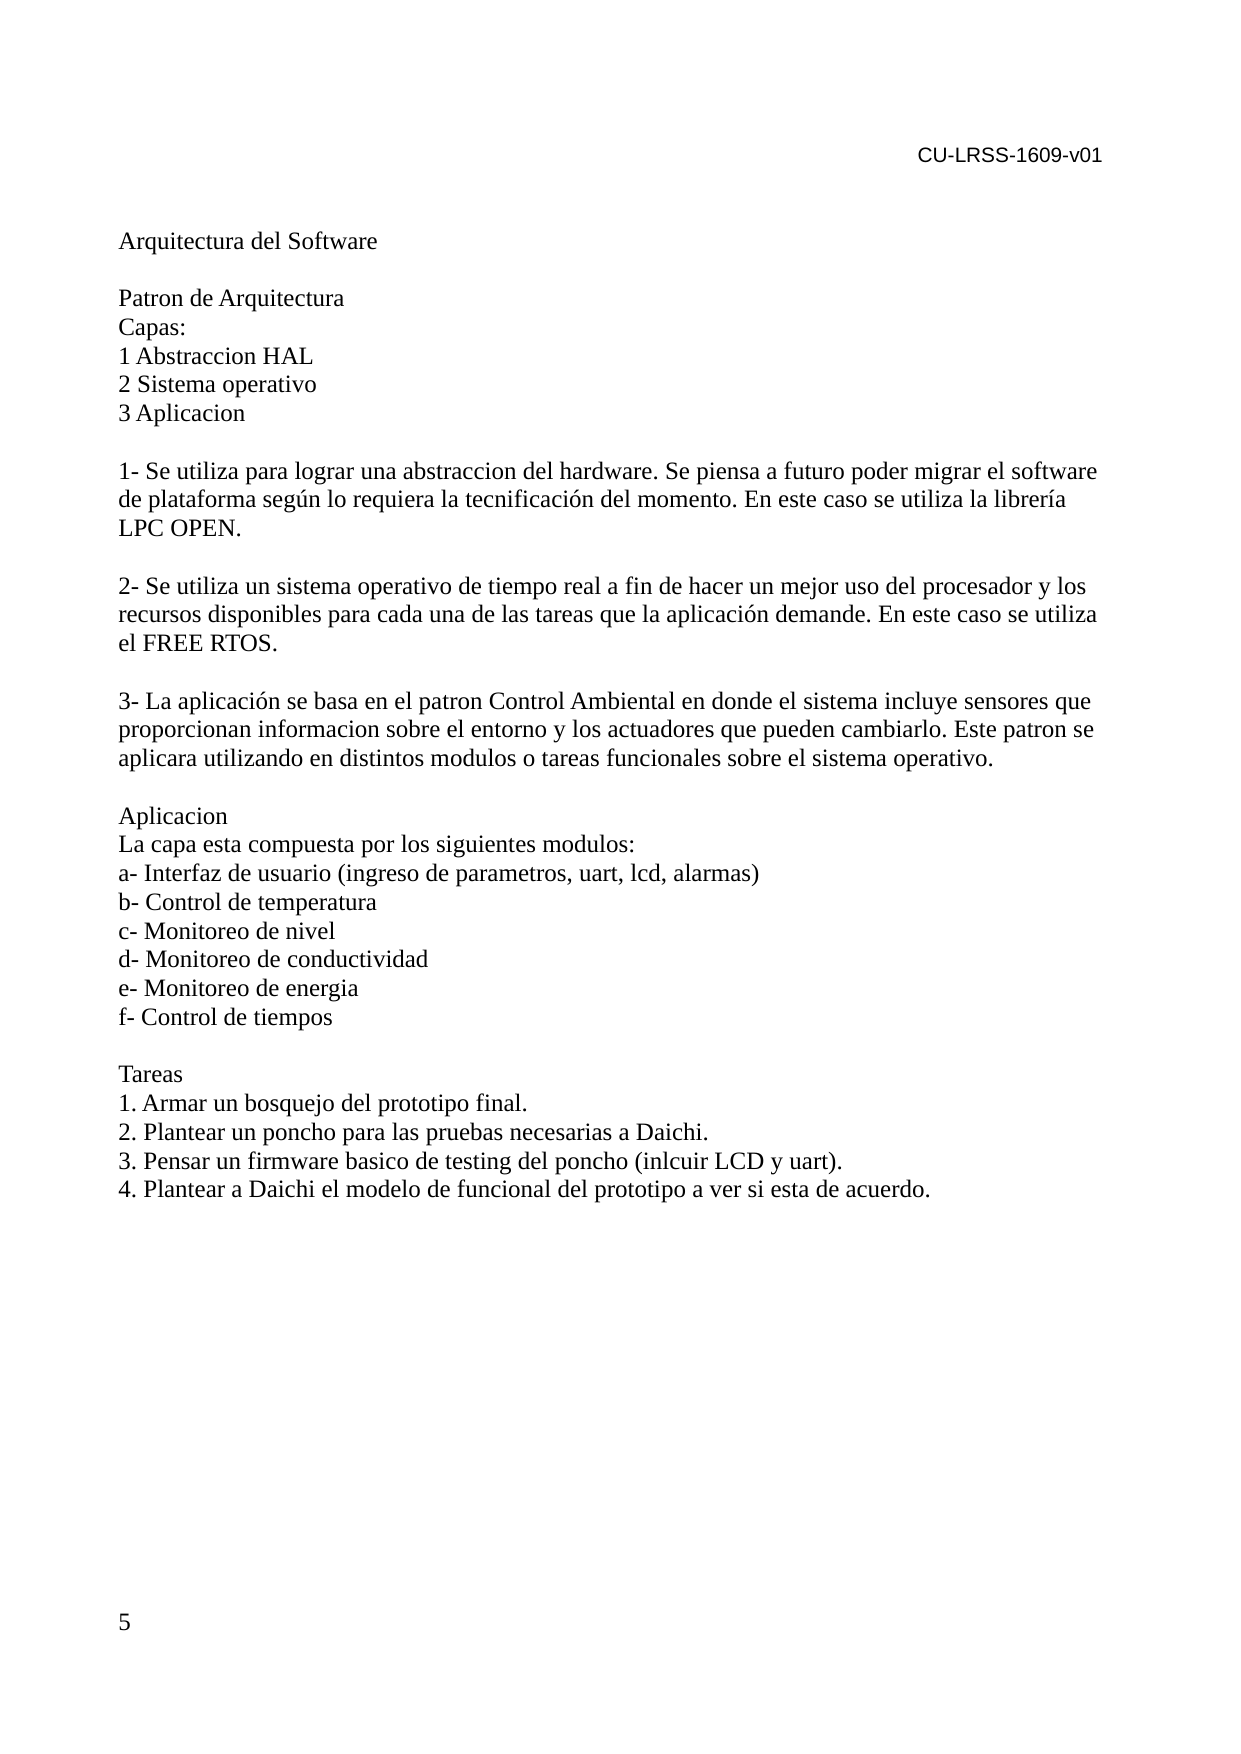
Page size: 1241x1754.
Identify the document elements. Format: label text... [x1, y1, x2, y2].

text Capas: [118, 312, 1103, 341]
text 2. Plantear un poncho para las pruebas necesarias a Daichi. [118, 1117, 1103, 1146]
text e- Monitoreo de energia [118, 973, 1103, 1002]
text 2- Se utiliza un sistema operativo de tiempo real a fin de hacer un mejor uso del procesador y los recursos disponibles para cada una de las tareas que la aplicación demande. En este caso se utiliza el FREE RTOS. [118, 571, 1103, 657]
text 1 Abstraccion HAL [118, 341, 1103, 369]
text f- Control de tiempos [118, 1002, 1103, 1031]
text a- Interfaz de usuario (ingreso de parametros, uart, lcd, alarmas) [118, 858, 1103, 887]
text Tareas [118, 1059, 1103, 1088]
text 1- Se utiliza para lograr una abstraccion del hardware. Se piensa a futuro poder migrar el software de plataforma según lo requiera la tecnificación del momento. En este caso se utiliza la librería LPC OPEN. [118, 456, 1103, 542]
text 3- La aplicación se basa en el patron Control Ambiental en donde el sistema incluye sensores que proporcionan informacion sobre el entorno y los actuadores que pueden cambiarlo. Este patron se aplicara utilizando en distintos modulos o tareas funcionales sobre el sistema operativo. [118, 686, 1103, 772]
text b- Control de temperatura [118, 887, 1103, 916]
text 2 Sistema operativo [118, 369, 1103, 398]
text 3. Pensar un firmware basico de testing del poncho (inlcuir LCD y uart). [118, 1146, 1103, 1174]
text La capa esta compuesta por los siguientes modulos: [118, 829, 1103, 858]
text c- Monitoreo de nivel [118, 916, 1103, 944]
text 3 Aplicacion [118, 398, 1103, 427]
text Patron de Arquitectura [118, 283, 1103, 312]
text 1. Armar un bosquejo del prototipo final. [118, 1088, 1103, 1117]
text Arquitectura del Software [118, 226, 1103, 254]
text d- Monitoreo de conductividad [118, 944, 1103, 973]
text Aplicacion [118, 801, 1103, 829]
text 4. Plantear a Daichi el modelo de funcional del prototipo a ver si esta de acuerdo. [118, 1174, 1103, 1203]
